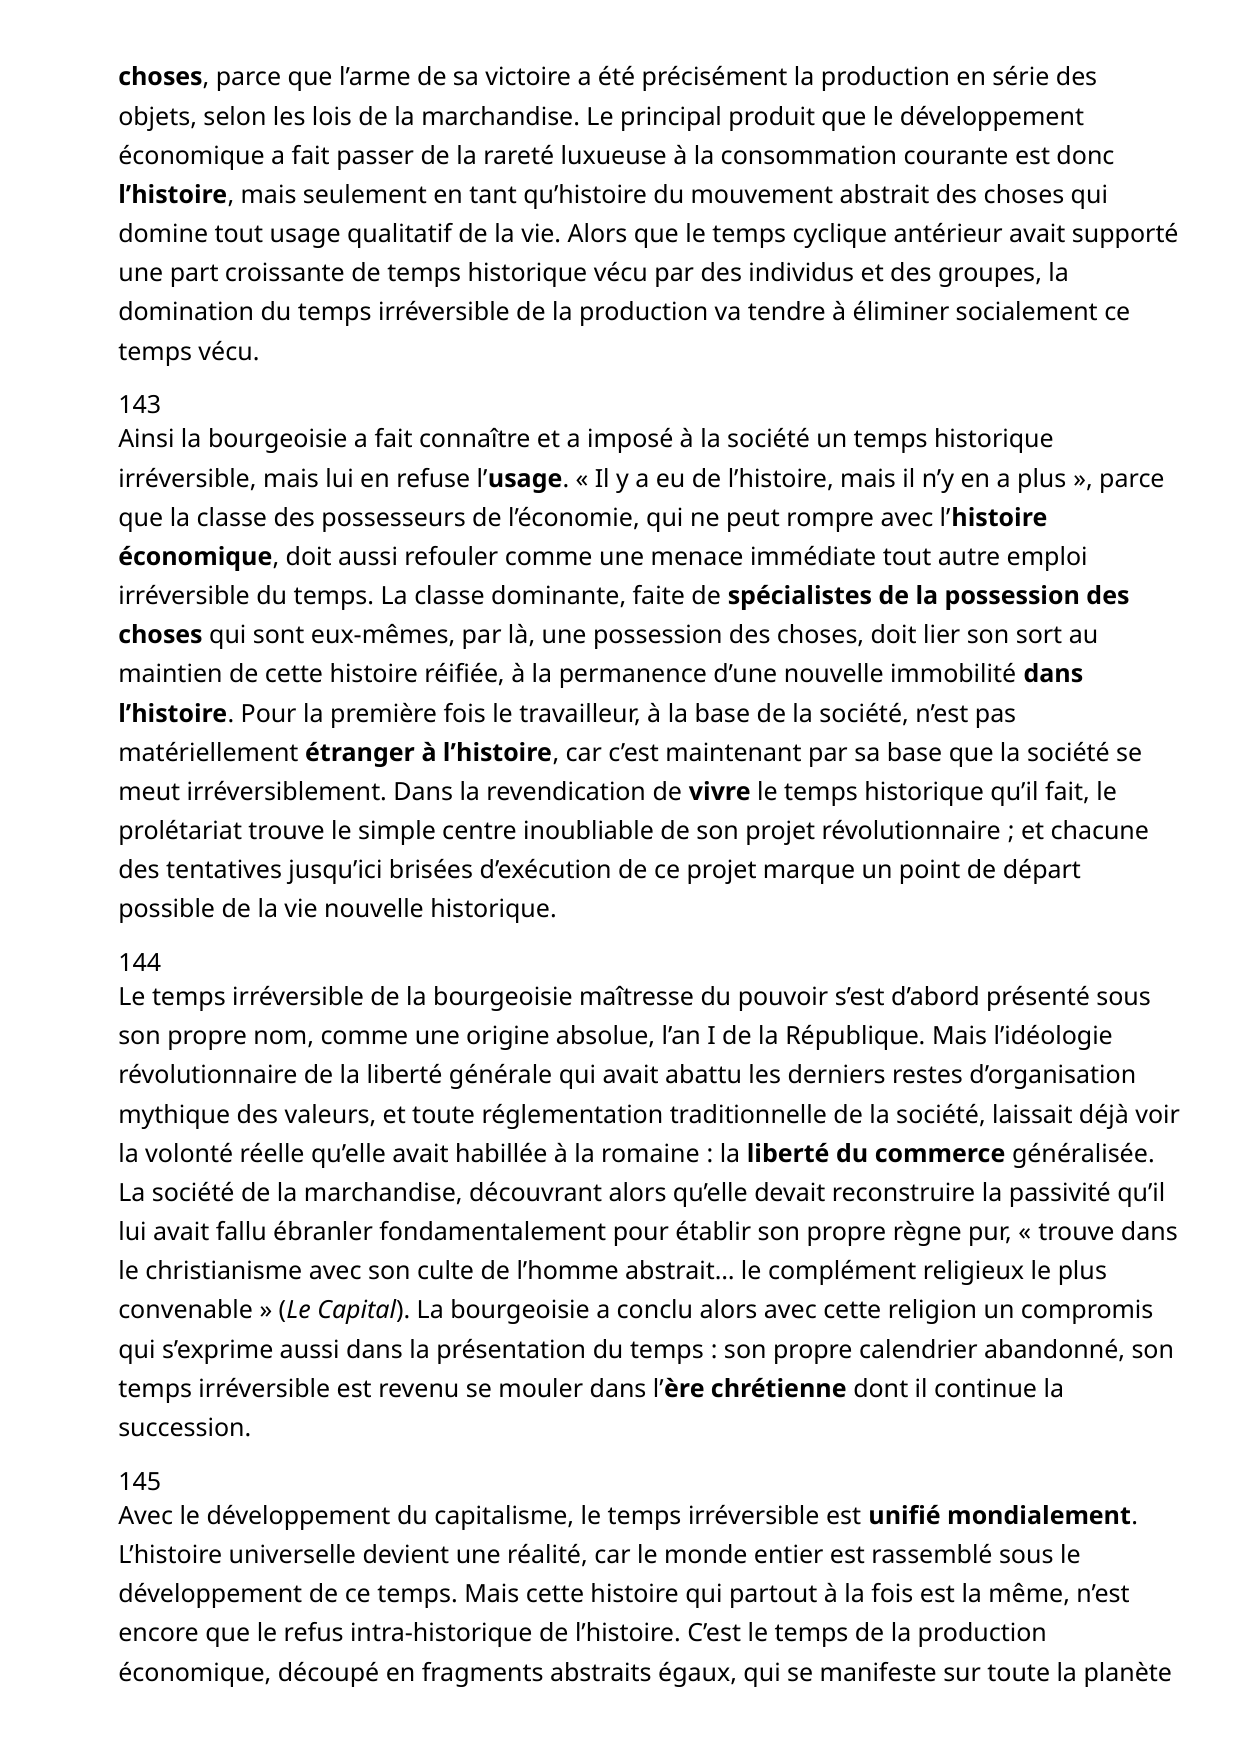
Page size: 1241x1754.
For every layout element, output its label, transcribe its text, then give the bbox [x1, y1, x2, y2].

text Ainsi la bourgeoisie a fait connaître et a imposé à la société un temps historique irréversible, mais lui en refuse l’usage. « Il y a eu de l’histoire, mais il n’y en a plus », parce que la classe des possesseurs de l’économie, qui ne peut rompre avec l’histoire économique, doit aussi refouler comme une menace immédiate tout autre emploi irréversible du temps. La classe dominante, faite de spécialistes de la possession des choses qui sont eux-mêmes, par là, une possession des choses, doit lier son sort au maintien de cette histoire réifiée, à la permanence d’une nouvelle immobilité dans l’histoire. Pour la première fois le travailleur, à la base de la société, n’est pas matériellement étranger à l’histoire, car c’est maintenant par sa base que la société se meut irréversiblement. Dans la revendication de vivre le temps historique qu’il fait, le prolétariat trouve le simple centre inoubliable de son projet révolutionnaire ; et chacune des tentatives jusqu’ici brisées d’exécution de ce projet marque un point de départ possible de la vie nouvelle historique. [118, 421, 1181, 925]
text Le temps irréversible de la bourgeoisie maîtresse du pouvoir s’est d’abord présenté sous son propre nom, comme une origine absolue, l’an I de la République. Mais l’idéologie révolutionnaire de la liberté générale qui avait abattu les derniers restes d’organisation mythique des valeurs, et toute réglementation traditionnelle de la société, laissait déjà voir la volonté réelle qu’elle avait habillée à la romaine : la liberté du commerce généralisée. La société de la marchandise, découvrant alors qu’elle devait reconstruire la passivité qu’il lui avait fallu ébranler fondamentalement pour établir son propre règne pur, « trouve dans le christianisme avec son culte de l’homme abstrait… le complément religieux le plus convenable » (Le Capital). La bourgeoisie a conclu alors avec cette religion un compromis qui s’exprime aussi dans la présentation du temps : son propre calendrier abandonné, son temps irréversible est revenu se mouler dans l’ère chrétienne dont il continue la succession. [118, 979, 1181, 1444]
text Avec le développement du capitalisme, le temps irréversible est unifié mondialement. L’histoire universelle devient une réalité, car le monde entier est rassemblé sous le développement de ce temps. Mais cette histoire qui partout à la fois est la même, n’est encore que le refus intra-historique de l’histoire. C’est le temps de la production économique, découpé en fragments abstraits égaux, qui se manifeste sur toute la planète [118, 1497, 1181, 1688]
text 144 [118, 945, 1181, 979]
text 143 [118, 387, 1181, 421]
text 145 [118, 1463, 1181, 1497]
text choses, parce que l’arme de sa victoire a été précisément la production en série des objets, selon les lois de la marchandise. Le principal produit que le développement économique a fait passer de la rareté luxueuse à la consommation courante est donc l’histoire, mais seulement en tant qu’histoire du mouvement abstrait des choses qui domine tout usage qualitatif de la vie. Alors que le temps cyclique antérieur avait supporté une part croissante de temps historique vécu par des individus et des groupes, la domination du temps irréversible de la production va tendre à éliminer socialement ce temps vécu. [118, 59, 1181, 367]
